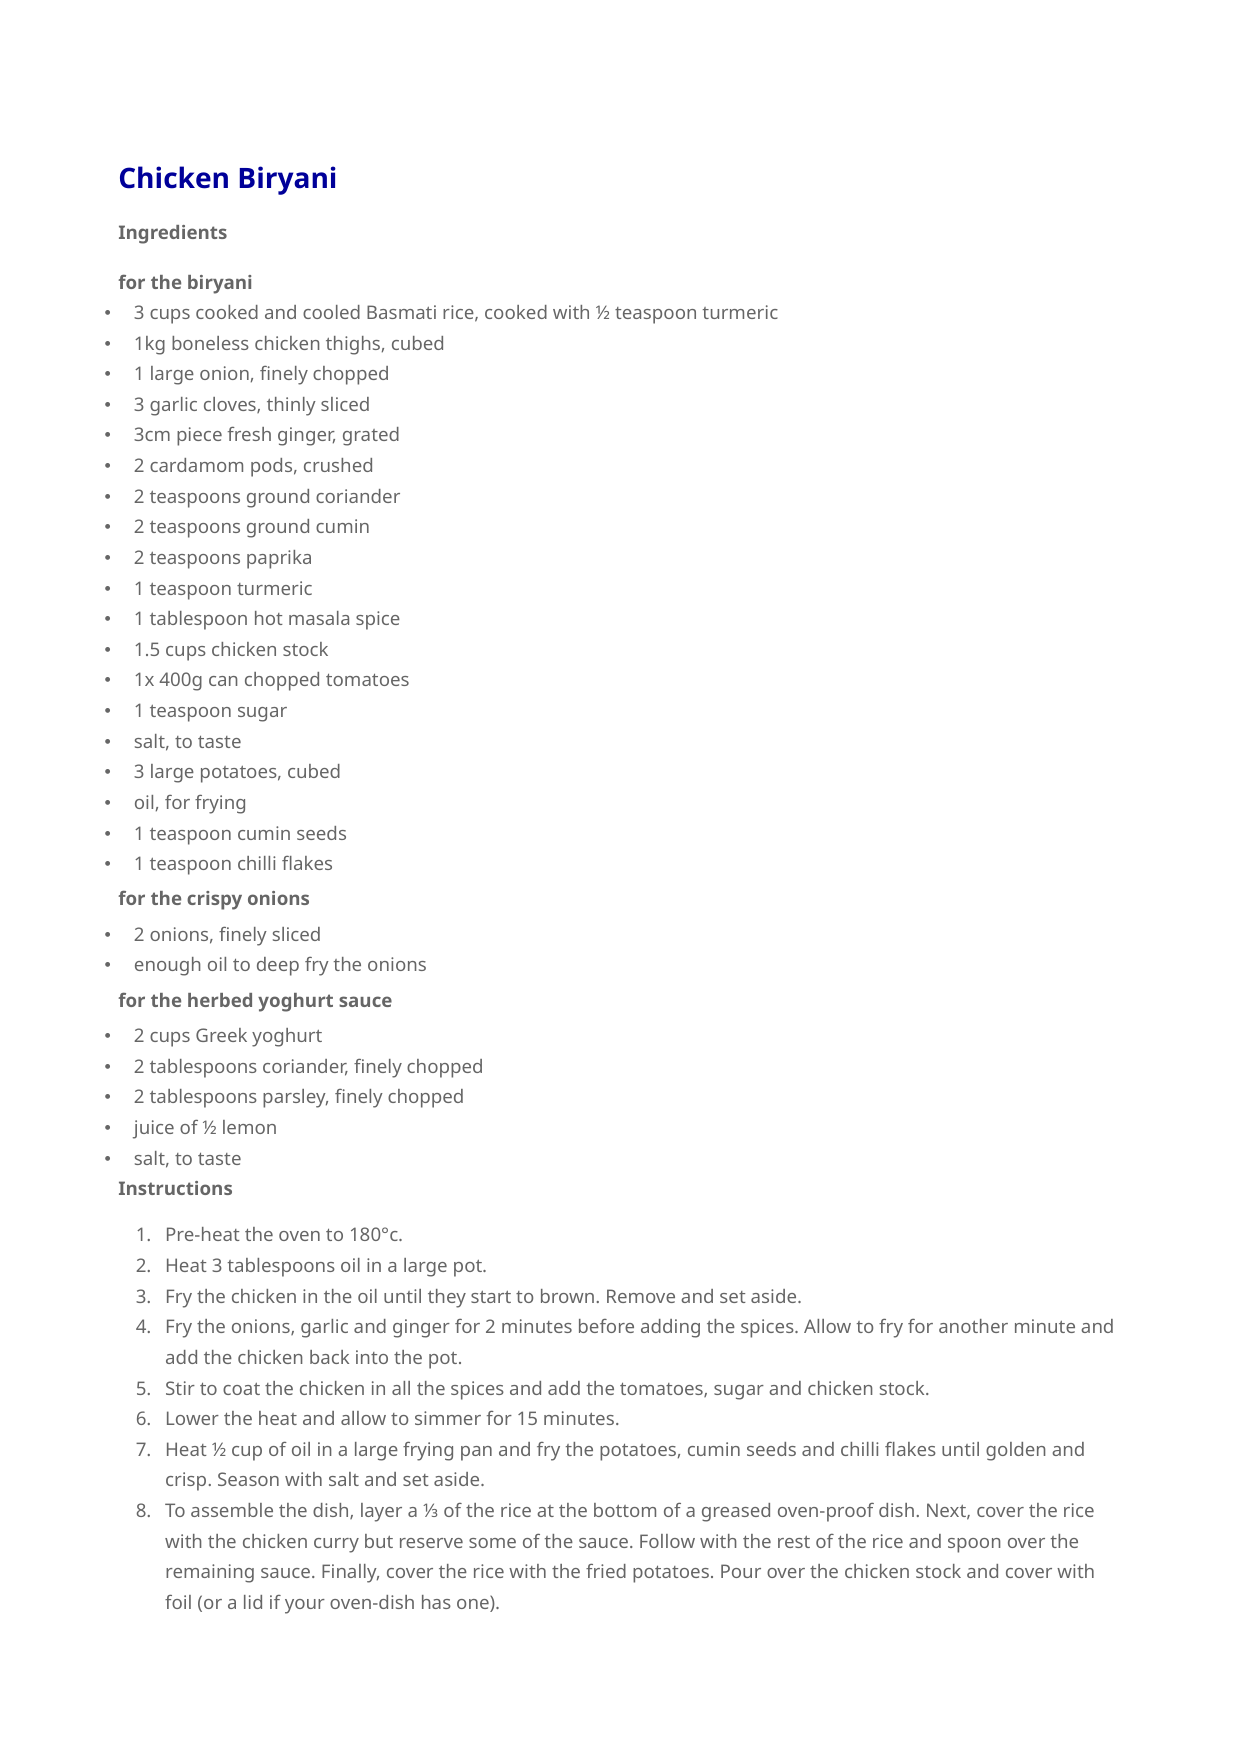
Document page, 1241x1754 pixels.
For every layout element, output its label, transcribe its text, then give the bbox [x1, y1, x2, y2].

text Ingredients [118, 219, 1122, 244]
text Instructions [118, 1175, 1122, 1201]
list 2 teaspoons ground cumin [134, 513, 1122, 539]
list 1 teaspoon turmeric [134, 575, 1122, 600]
list salt, to taste [134, 1145, 1122, 1170]
list Heat ½ cup of oil in a large frying pan and fry the potatoes, cumin seeds and chilli flakes until golden and crisp. Season with salt and set aside. [165, 1436, 1122, 1492]
text for the biryani [118, 269, 1122, 294]
list Heat 3 tablespoons oil in a large pot. [165, 1252, 1122, 1278]
list Pre-heat the oven to 180°c. [165, 1222, 1122, 1247]
list juice of ½ lemon [134, 1114, 1122, 1140]
list 2 cardamom pods, crushed [134, 452, 1122, 478]
list Lower the heat and allow to simmer for 15 minutes. [165, 1405, 1122, 1431]
list To assemble the dish, layer a ⅓ of the rice at the bottom of a greased oven-proof dish. Next, cover the rice with the chicken curry but reserve some of the sauce. Follow with the rest of the rice and spoon over the remaining sauce. Finally, cover the rice with the fried potatoes. Pour over the chicken stock and cover with foil (or a lid if your oven-dish has one). [165, 1497, 1122, 1615]
list 3cm piece fresh ginger, grated [134, 422, 1122, 447]
text for the herbed yoghurt sauce [118, 987, 1122, 1012]
text Chicken Biryani [118, 158, 1122, 197]
list 1 teaspoon chilli flakes [134, 850, 1122, 876]
list Fry the onions, garlic and ginger for 2 minutes before adding the spices. Allow to fry for another minute and add the chicken back into the pot. [165, 1313, 1122, 1370]
list 2 teaspoons paprika [134, 544, 1122, 570]
list 1x 400g can chopped tomatoes [134, 667, 1122, 692]
list 3 large potatoes, cubed [134, 758, 1122, 784]
list 3 garlic cloves, thinly sliced [134, 391, 1122, 417]
list 1 teaspoon sugar [134, 697, 1122, 723]
list 2 teaspoons ground coriander [134, 483, 1122, 508]
list 1 large onion, finely chopped [134, 360, 1122, 386]
list 1kg boneless chicken thighs, cubed [134, 330, 1122, 355]
list 1.5 cups chicken stock [134, 636, 1122, 662]
list 2 tablespoons parsley, finely chopped [134, 1083, 1122, 1109]
list salt, to taste [134, 728, 1122, 753]
list 2 onions, finely sliced [134, 921, 1122, 947]
list 1 tablespoon hot masala spice [134, 605, 1122, 631]
list 2 cups Greek yoghurt [134, 1022, 1122, 1048]
text for the crispy onions [118, 886, 1122, 911]
list 3 cups cooked and cooled Basmati rice, cooked with ½ teaspoon turmeric [134, 299, 1122, 325]
list Stir to coat the chicken in all the spices and add the tomatoes, sugar and chicken stock. [165, 1375, 1122, 1400]
list 2 tablespoons coriander, finely chopped [134, 1053, 1122, 1078]
list 1 teaspoon cumin seeds [134, 820, 1122, 845]
list Fry the chicken in the oil until they start to brown. Remove and set aside. [165, 1283, 1122, 1308]
list enough oil to deep fry the onions [134, 952, 1122, 977]
list oil, for frying [134, 789, 1122, 815]
